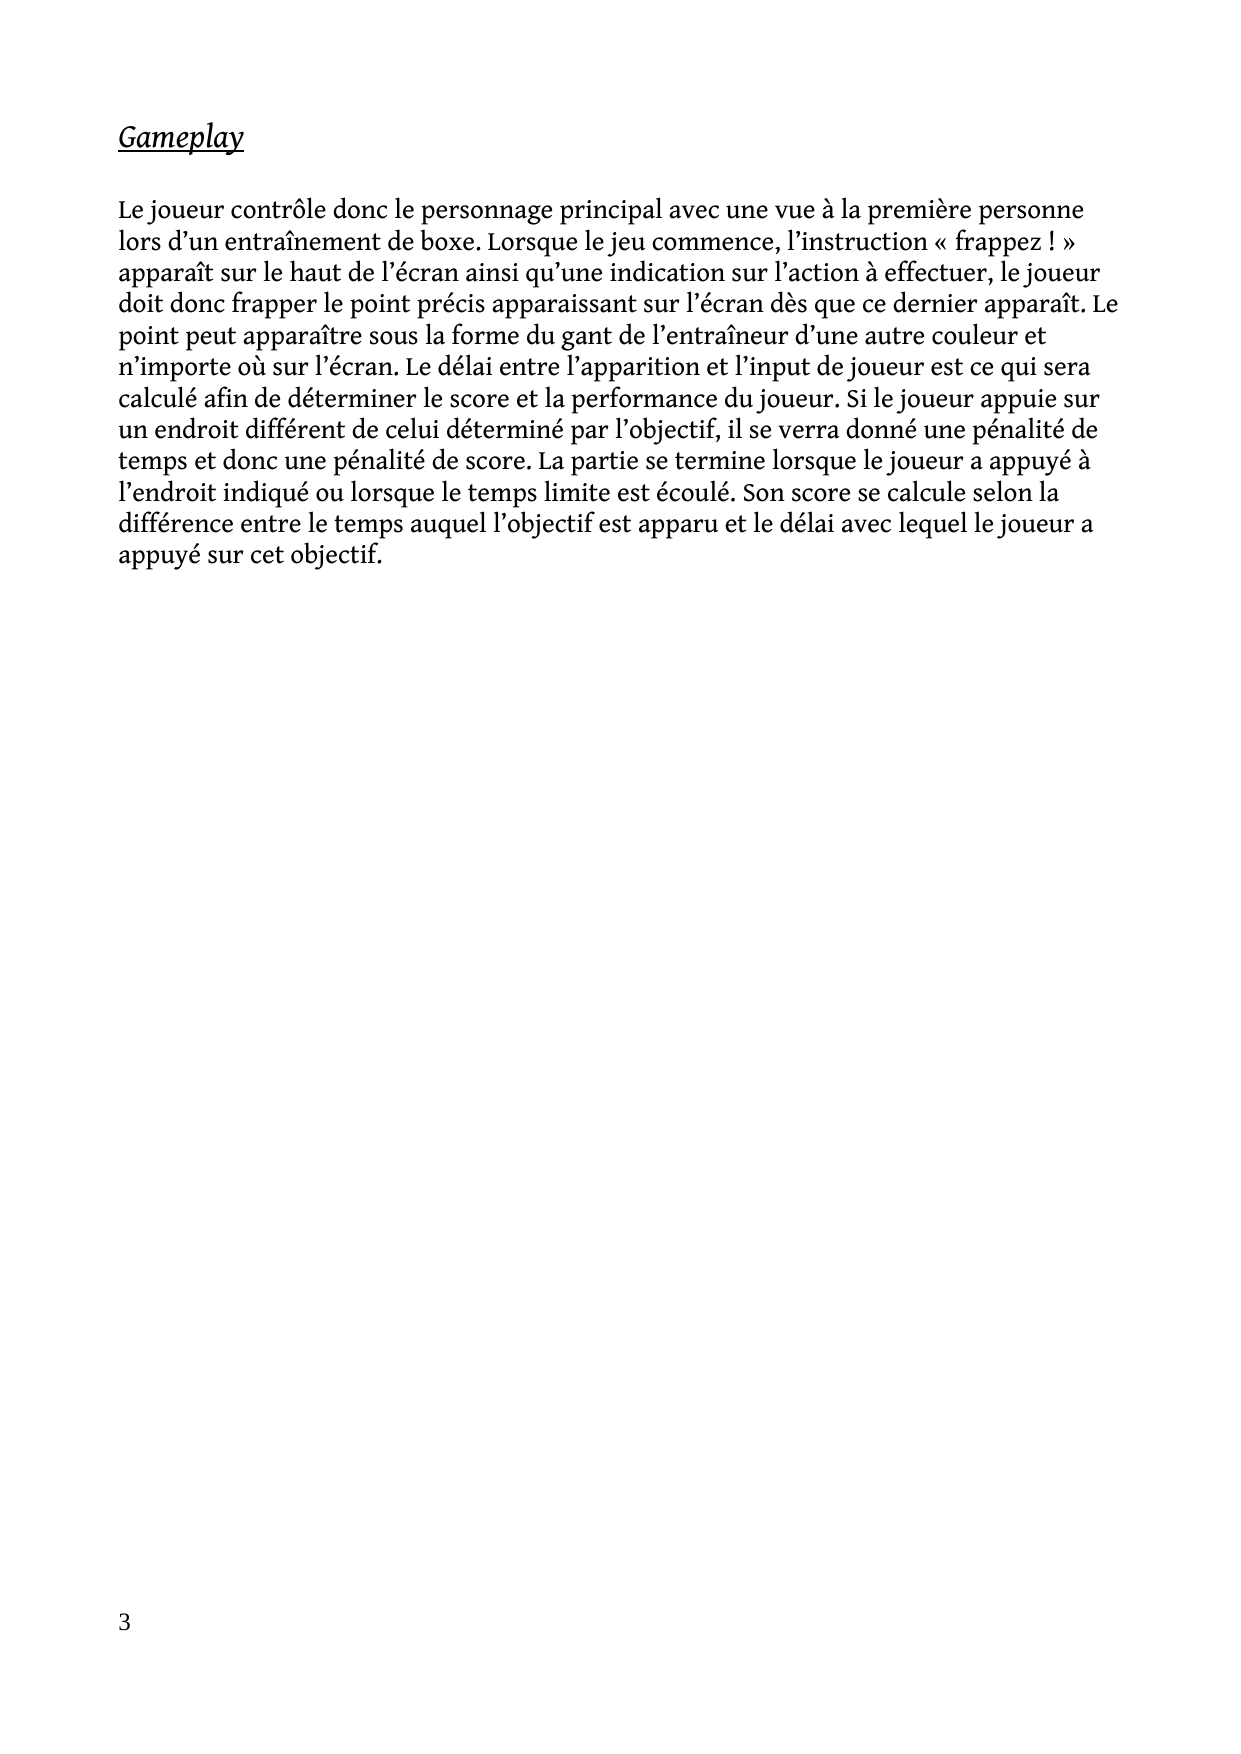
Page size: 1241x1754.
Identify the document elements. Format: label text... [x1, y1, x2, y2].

text Le joueur contrôle donc le personnage principal avec une vue à la première personne lors d’un entraînement de boxe. Lorsque le jeu commence, l’instruction « frappez ! » apparaît sur le haut de l’écran ainsi qu’une indication sur l’action à effectuer, le joueur doit donc frapper le point précis apparaissant sur l’écran dès que ce dernier apparaît. Le point peut apparaître sous la forme du gant de l’entraîneur d’une autre couleur et n’importe où sur l’écran. Le délai entre l’apparition et l’input de joueur est ce qui sera calculé afin de déterminer le score et la performance du joueur. Si le joueur appuie sur un endroit différent de celui déterminé par l’objectif, il se verra donné une pénalité de temps et donc une pénalité de score. La partie se termine lorsque le joueur a appuyé à l’endroit indiqué ou lorsque le temps limite est écoulé. Son score se calcule selon la différence entre le temps auquel l’objectif est apparu et le délai avec lequel le joueur a appuyé sur cet objectif. [118, 195, 1122, 571]
text Gameplay [118, 118, 1122, 157]
